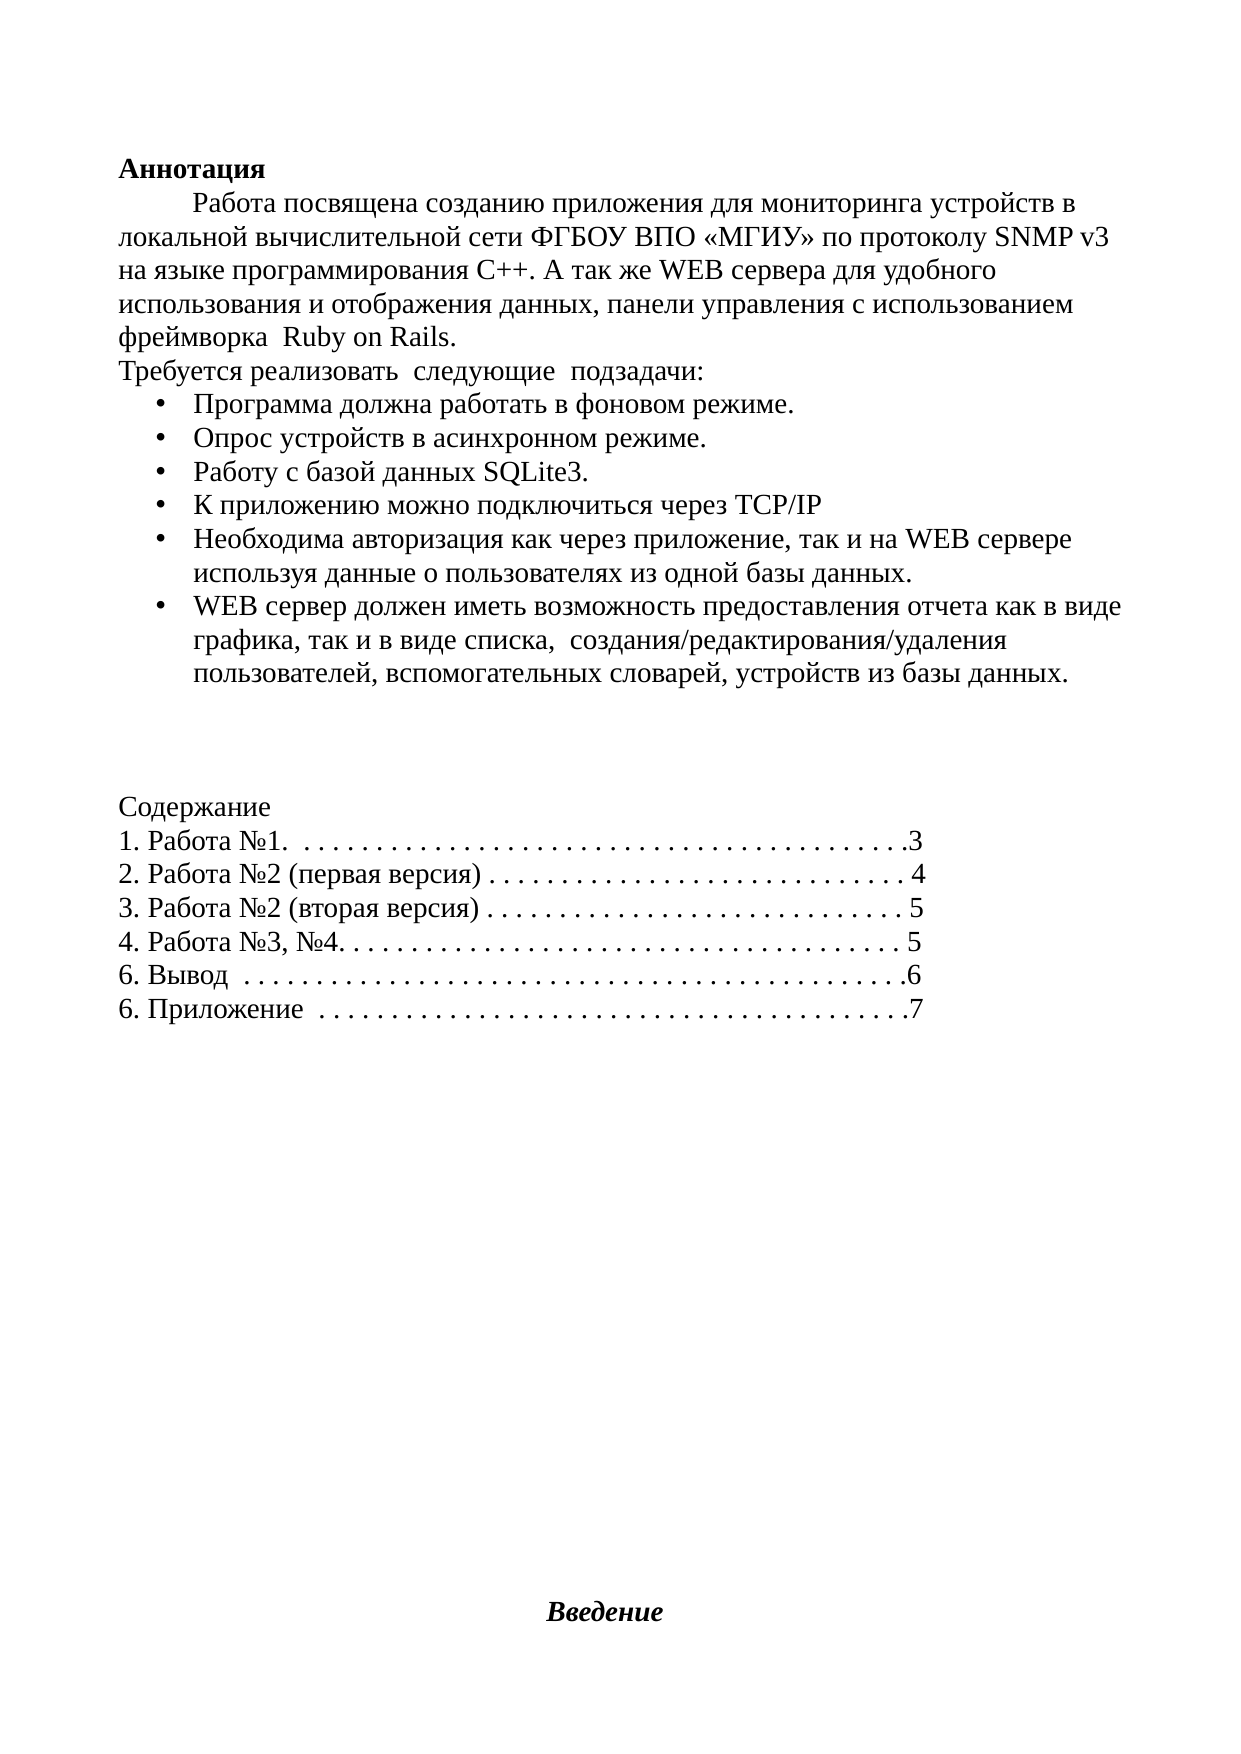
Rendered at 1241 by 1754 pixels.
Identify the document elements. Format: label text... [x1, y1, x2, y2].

text Работа посвящена созданию приложения для мониторинга устройств в локальной вычислительной сети ФГБОУ ВПО «МГИУ» по протоколу SNMP v3 на языке программирования С++. А так же WEB сервера для удобного использования и отображения данных, панели управления с использованием фреймворка Ruby on Rails. [118, 185, 1122, 353]
text 1. Работа №1. . . . . . . . . . . . . . . . . . . . . . . . . . . . . . . . . . . . . . . . . . .3 [118, 823, 1122, 857]
list Программа должна работать в фоновом режиме. [156, 386, 1122, 420]
text 3. Работа №2 (вторая версия) . . . . . . . . . . . . . . . . . . . . . . . . . . . . . 5 [118, 890, 1122, 924]
list К приложению можно подключиться через TCP/IP [156, 487, 1122, 521]
list Работу с базой данных SQLite3. [156, 454, 1122, 487]
text Требуется реализовать следующие подзадачи: [118, 353, 1122, 386]
list Опрос устройств в асинхронном режиме. [156, 420, 1122, 454]
text Аннотация [118, 152, 1122, 185]
text 4. Работа №3, №4. . . . . . . . . . . . . . . . . . . . . . . . . . . . . . . . . . . . . . . 5 [118, 924, 1122, 957]
text 2. Работа №2 (первая версия) . . . . . . . . . . . . . . . . . . . . . . . . . . . . . 4 [118, 857, 1122, 890]
text Содержание [118, 789, 1122, 823]
text 6. Вывод . . . . . . . . . . . . . . . . . . . . . . . . . . . . . . . . . . . . . . . . . . . . . .6 [118, 957, 1122, 991]
list Необходима авторизация как через приложение, так и на WEB сервере используя данные о пользователях из одной базы данных. [156, 521, 1122, 588]
text 6. Приложение . . . . . . . . . . . . . . . . . . . . . . . . . . . . . . . . . . . . . . . . .7 [118, 991, 1122, 1024]
list WEB сервер должен иметь возможность предоставления отчета как в виде графика, так и в виде списка, создания/редактирования/удаления пользователей, вспомогательных словарей, устройств из базы данных. [156, 588, 1122, 689]
text Введение [118, 1594, 1122, 1628]
